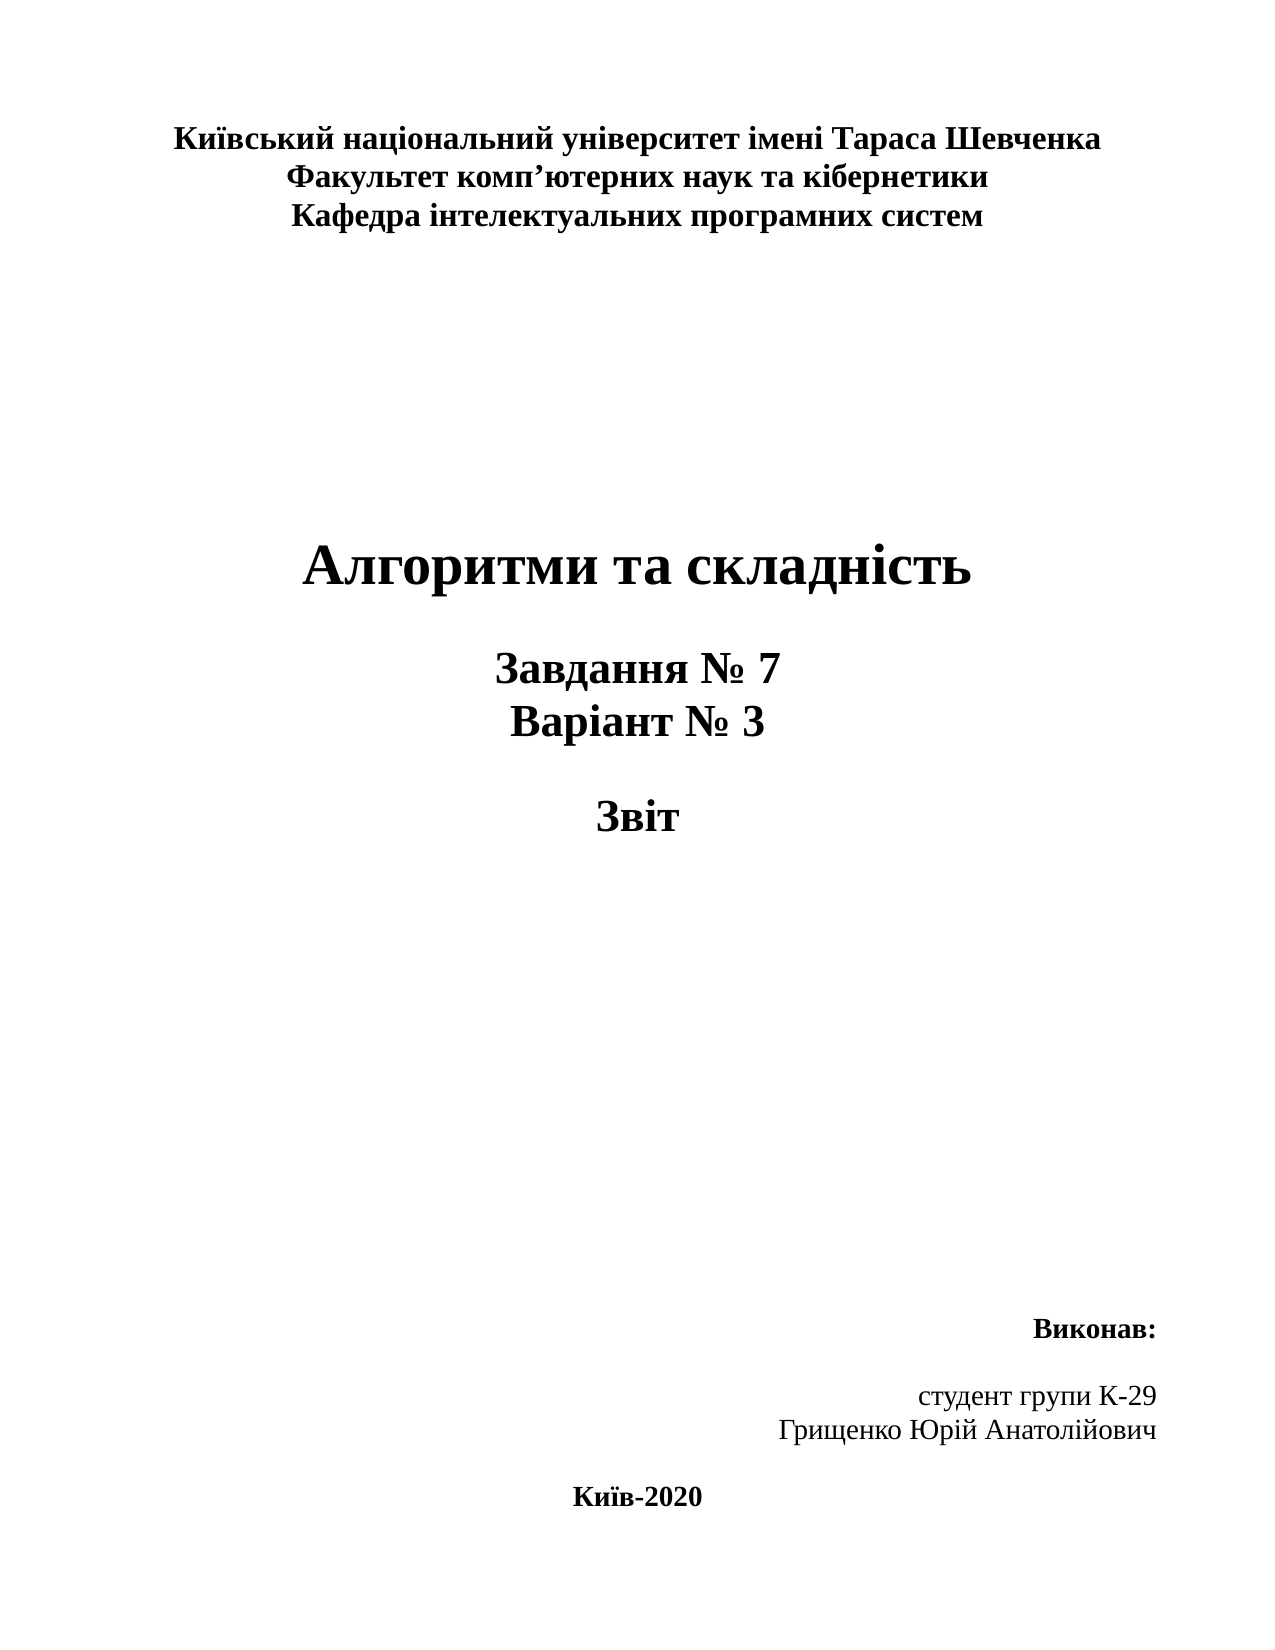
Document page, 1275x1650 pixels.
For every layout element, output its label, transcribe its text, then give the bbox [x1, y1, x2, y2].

text Виконав: [118, 1311, 1157, 1345]
text студент групи К-29 [118, 1378, 1157, 1412]
text Факультет комп’ютерних наук та кібернетики [118, 156, 1157, 195]
text Грищенко Юрій Анатолійович [118, 1412, 1157, 1445]
text Завдання № 7 [118, 640, 1157, 693]
text Кафедра інтелектуальних програмних систем [118, 195, 1157, 233]
text Київ-2020 [118, 1479, 1157, 1512]
text Звіт [118, 789, 1157, 842]
text Алгоритми та складність [118, 530, 1157, 597]
text Київський національний університет імені Тараса Шевченка [118, 118, 1157, 156]
text Варіант № 3 [118, 693, 1157, 746]
